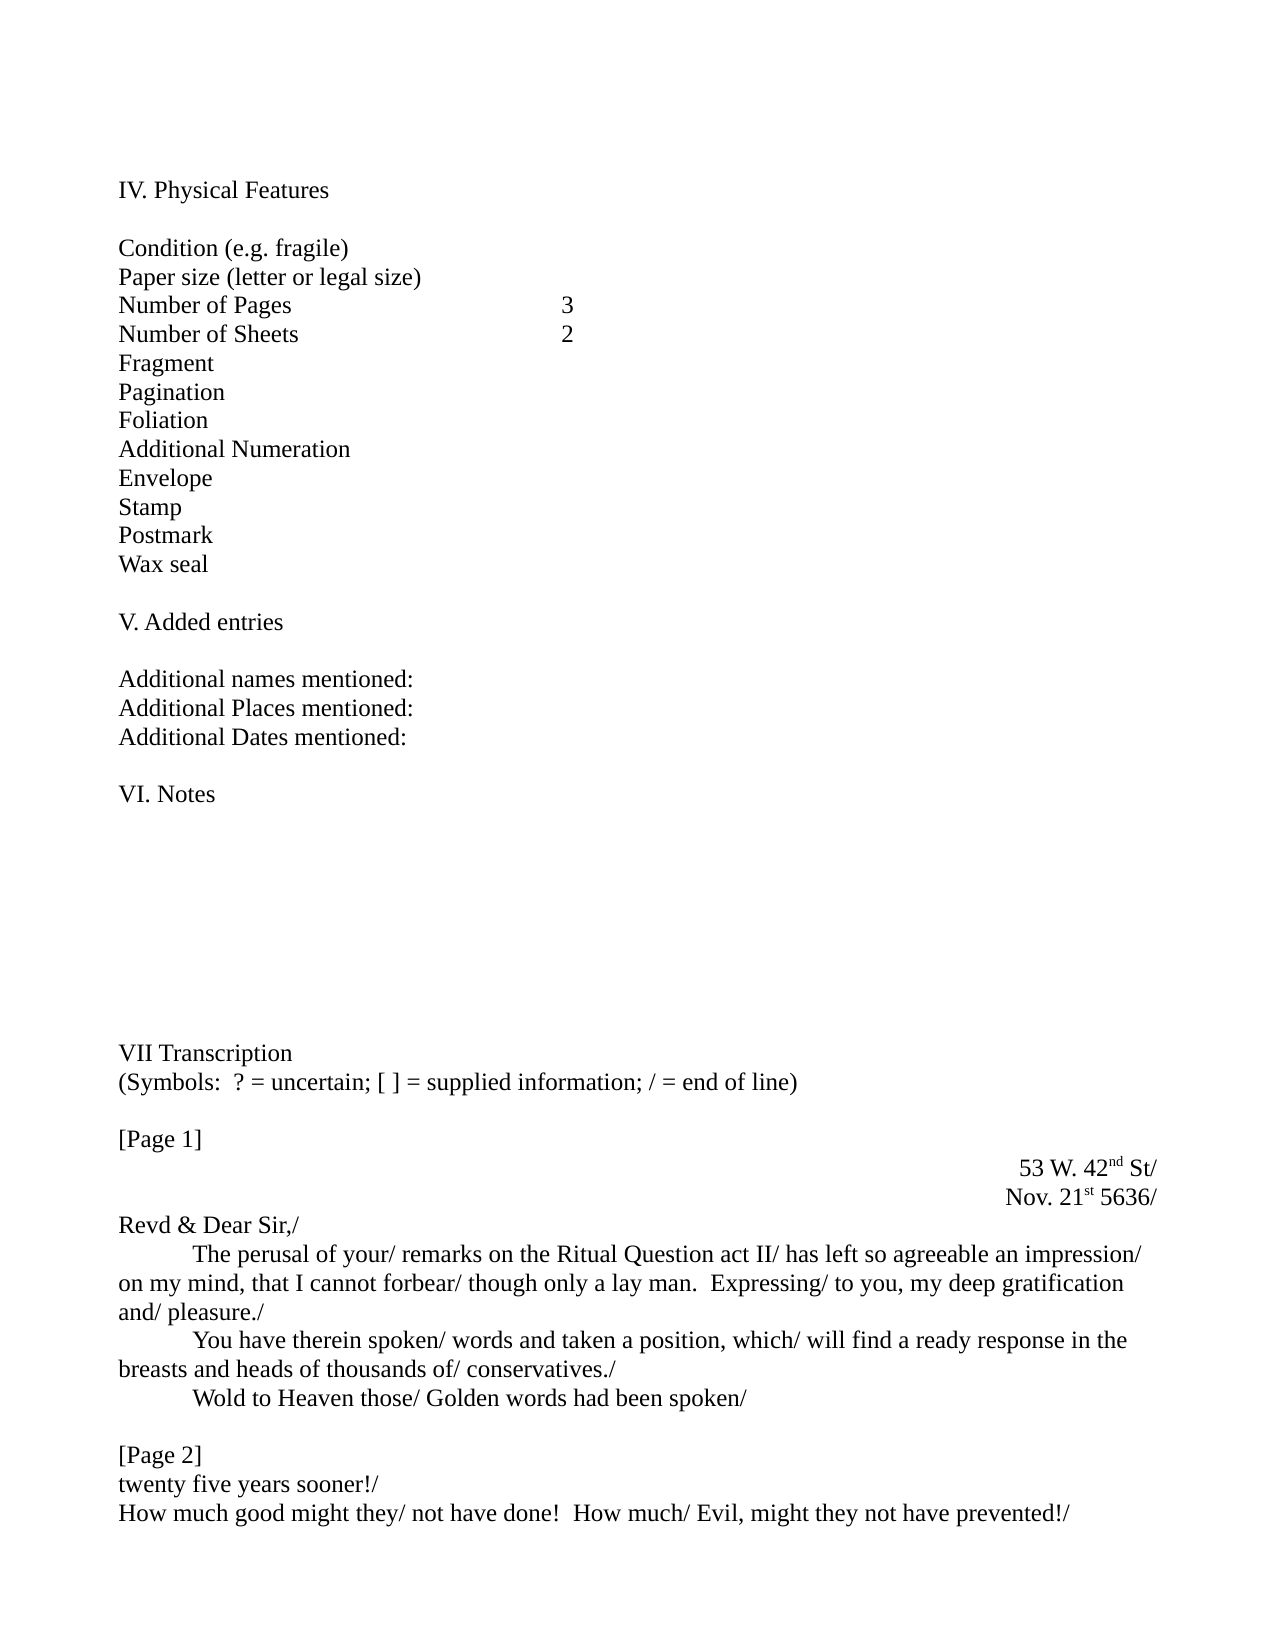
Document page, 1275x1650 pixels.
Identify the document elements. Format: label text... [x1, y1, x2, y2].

text The perusal of your/ remarks on the Ritual Question act II/ has left so agreeable an impression/ on my mind, that I cannot forbear/ though only a lay man. Expressing/ to you, my deep gratification and/ pleasure./ [118, 1239, 1157, 1326]
text VII Transcription [118, 1038, 1157, 1067]
text Revd & Dear Sir,/ [118, 1211, 1157, 1239]
text Additional names mentioned: [118, 664, 1157, 693]
text Fragment [118, 348, 1157, 377]
text Stamp [118, 492, 1157, 521]
text twenty five years sooner!/ [118, 1469, 1157, 1498]
text [Page 2] [118, 1441, 1157, 1469]
text Foliation [118, 406, 1157, 434]
text VI. Notes [118, 779, 1157, 808]
text Condition (e.g. fragile) [118, 233, 1157, 262]
text Number of Pages 3 [118, 291, 1157, 319]
text Number of Sheets 2 [118, 319, 1157, 348]
text Additional Numeration [118, 434, 1157, 463]
text (Symbols: ? = uncertain; [ ] = supplied information; / = end of line) [118, 1067, 1157, 1096]
text [Page 1] [118, 1124, 1157, 1153]
text Additional Places mentioned: [118, 693, 1157, 722]
text Envelope [118, 463, 1157, 492]
text Postma rk [118, 521, 1157, 549]
text 53 W. 42nd St/ [118, 1153, 1157, 1182]
text Nov. 21st 5636/ [118, 1182, 1157, 1211]
text IV. Physical Features [118, 176, 1157, 204]
text Wold to Heaven those/ Golden words had been spoken/ [118, 1383, 1157, 1412]
text Wax seal [118, 549, 1157, 578]
text Pagination [118, 377, 1157, 406]
text V. Added entries [118, 607, 1157, 636]
text Paper size (letter or legal size) [118, 262, 1157, 291]
text How much good might they/ not have done! How much/ Evil, might they not have prevented!/ [118, 1498, 1157, 1527]
text Additional Dates mentioned: [118, 722, 1157, 751]
text You have therein spoken/ words and taken a position, which/ will find a ready response in the breasts and heads of thousands of/ conservatives./ [118, 1326, 1157, 1383]
